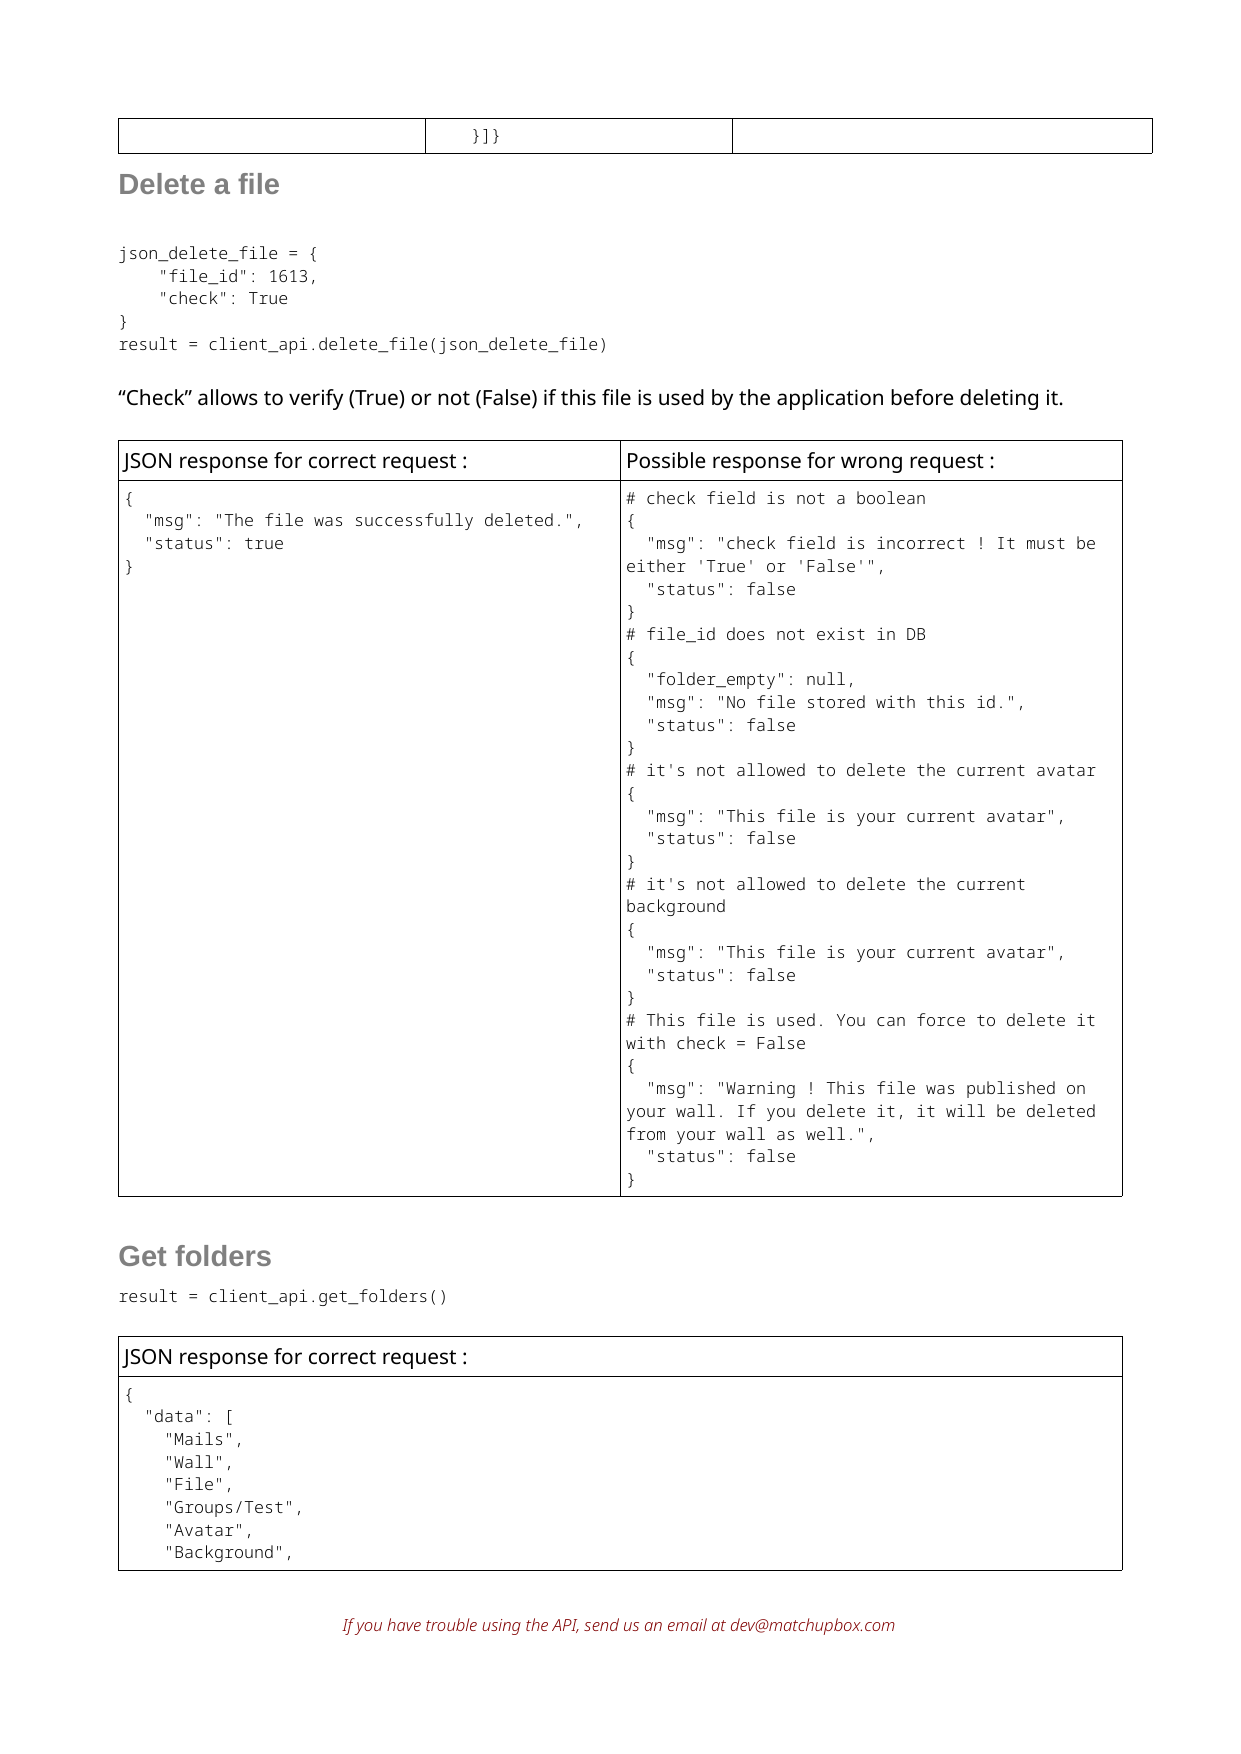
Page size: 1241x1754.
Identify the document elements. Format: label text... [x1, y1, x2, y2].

table_cell }]} [426, 119, 732, 152]
subtitle Delete a file [118, 167, 1122, 201]
table_cell # check field is not a boolean { "msg": "check field is incorrect ! It must be either 'True' or 'False'", "status": false } # file_id does not exist in DB { "folder_empty": null, "msg": "No file stored with this id.", "status": false } # it's not allowed to delete the current avatar { "msg": "This file is your current avatar", "status": false } # it's not allowed to delete the current background { "msg": "This file is your current avatar", "status": false } # This file is used. You can force to delete it with check = False { "msg": "Warning ! This file was published on your wall. If you delete it, it will be deleted from your wall as well.", "status": false } [621, 481, 1122, 1196]
table_header Possible response for wrong request : [621, 441, 1122, 480]
text "file_id": 1613, [118, 264, 1122, 287]
table_header JSON response for correct request : [119, 441, 620, 480]
table_cell [119, 119, 425, 152]
text result = client_api.get_folders() [118, 1285, 1122, 1308]
table_cell { "msg": "The file was successfully deleted.", "status": true } [119, 481, 620, 1196]
text "check": True [118, 287, 1122, 310]
table_cell { "data": [ "Mails", "Wall", "File", "Groups/Test", "Avatar", "Background", [119, 1377, 1122, 1569]
table_cell [733, 119, 1152, 152]
text json_delete_file = { [118, 242, 1122, 264]
text result = client_api.delete_file(json_delete_file) [118, 332, 1122, 355]
subtitle Get folders [118, 1239, 1122, 1273]
text “Check” allows to verify (True) or not (False) if this file is used by the application before deleting it. [118, 383, 1122, 412]
text } [118, 310, 1122, 332]
table_header JSON response for correct request : [119, 1337, 1122, 1376]
